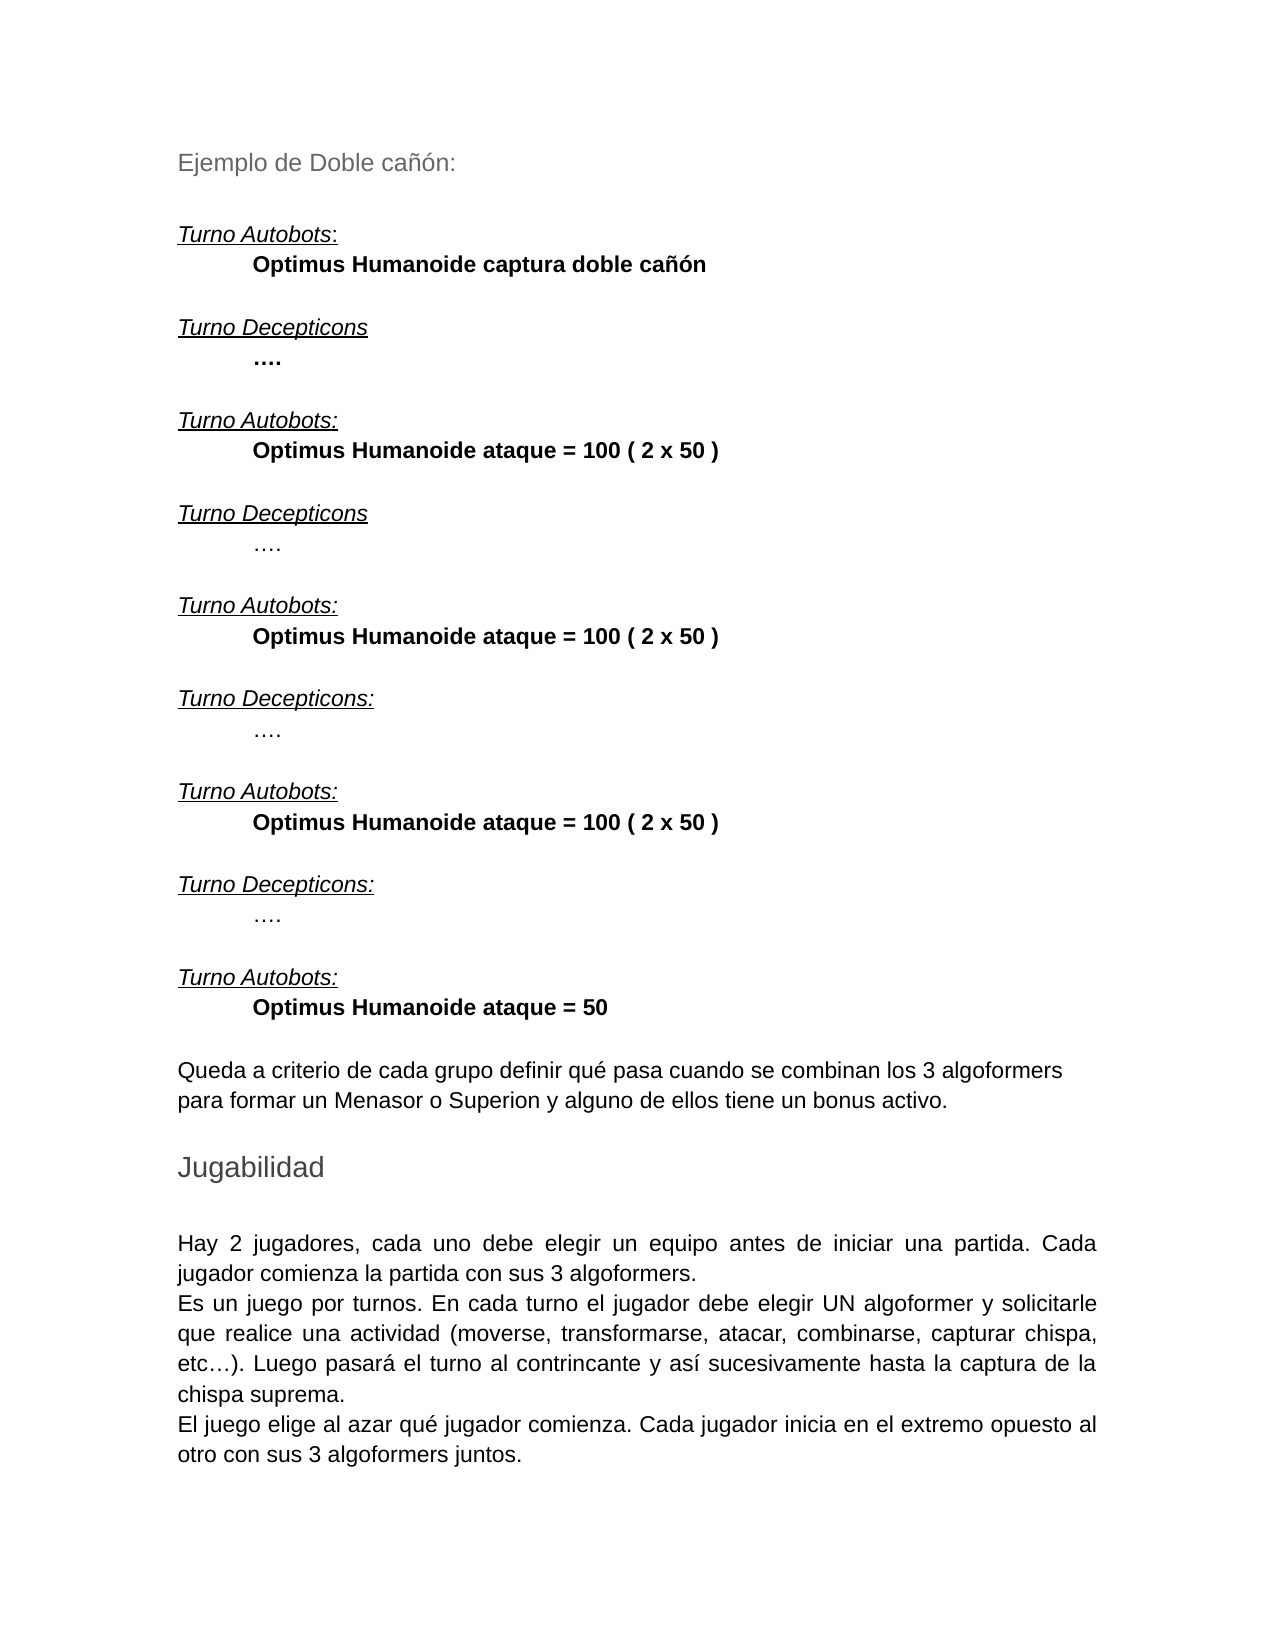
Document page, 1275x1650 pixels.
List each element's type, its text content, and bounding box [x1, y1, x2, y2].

text Optimus Humanoide ataque = 100 ( 2 x 50 ) [177, 808, 1098, 867]
text Optimus Humanoide ataque = 50 [177, 994, 1098, 1021]
text Turno Decepticons [177, 314, 1098, 340]
text Ejemplo de Doble cañón: [177, 148, 1098, 208]
text Turno Autobots: [177, 964, 1098, 990]
text Turno Autobots: [177, 592, 1098, 619]
text Turno Autobots: [177, 778, 1098, 804]
text Queda a criterio de cada grupo definir qué pasa cuando se combinan los 3 algoformers para formar un Menasor o Superion y alguno de ellos tiene un bonus activo. [177, 1057, 1098, 1113]
text Turno Decepticons [177, 499, 1098, 526]
text Turno Decepticons: [177, 871, 1098, 897]
text Optimus Humanoide captura doble cañón [177, 251, 1098, 278]
text Turno Decepticons: [177, 685, 1098, 712]
text El juego elige al azar qué jugador comienza. Cada jugador inicia en el extremo opuesto al otro con sus 3 algoformers juntos. [177, 1411, 1098, 1467]
text Es un juego por turnos. En cada turno el jugador debe elegir UN algoformer y solicitarle que realice una actividad (moverse, transformarse, atacar, combinarse, capturar chispa, etc…). Luego pasará el turno al contrincante y así sucesivamente hasta la captura de la chispa suprema. [177, 1290, 1098, 1407]
text …. [177, 716, 1098, 774]
text …. [177, 901, 1098, 960]
text Optimus Humanoide ataque = 100 ( 2 x 50 ) [177, 437, 1098, 495]
text …. [177, 530, 1098, 588]
text Optimus Humanoide ataque = 100 ( 2 x 50 ) [177, 623, 1098, 681]
text Turno Autobots: [177, 221, 1098, 247]
text Jugabilidad [177, 1150, 1098, 1184]
text Turno Autobots: [177, 407, 1098, 433]
text Hay 2 jugadores, cada uno debe elegir un equipo antes de iniciar una partida. Cada jugador comienza la partida con sus 3 algoformers. [177, 1229, 1098, 1286]
text …. [177, 344, 1098, 402]
